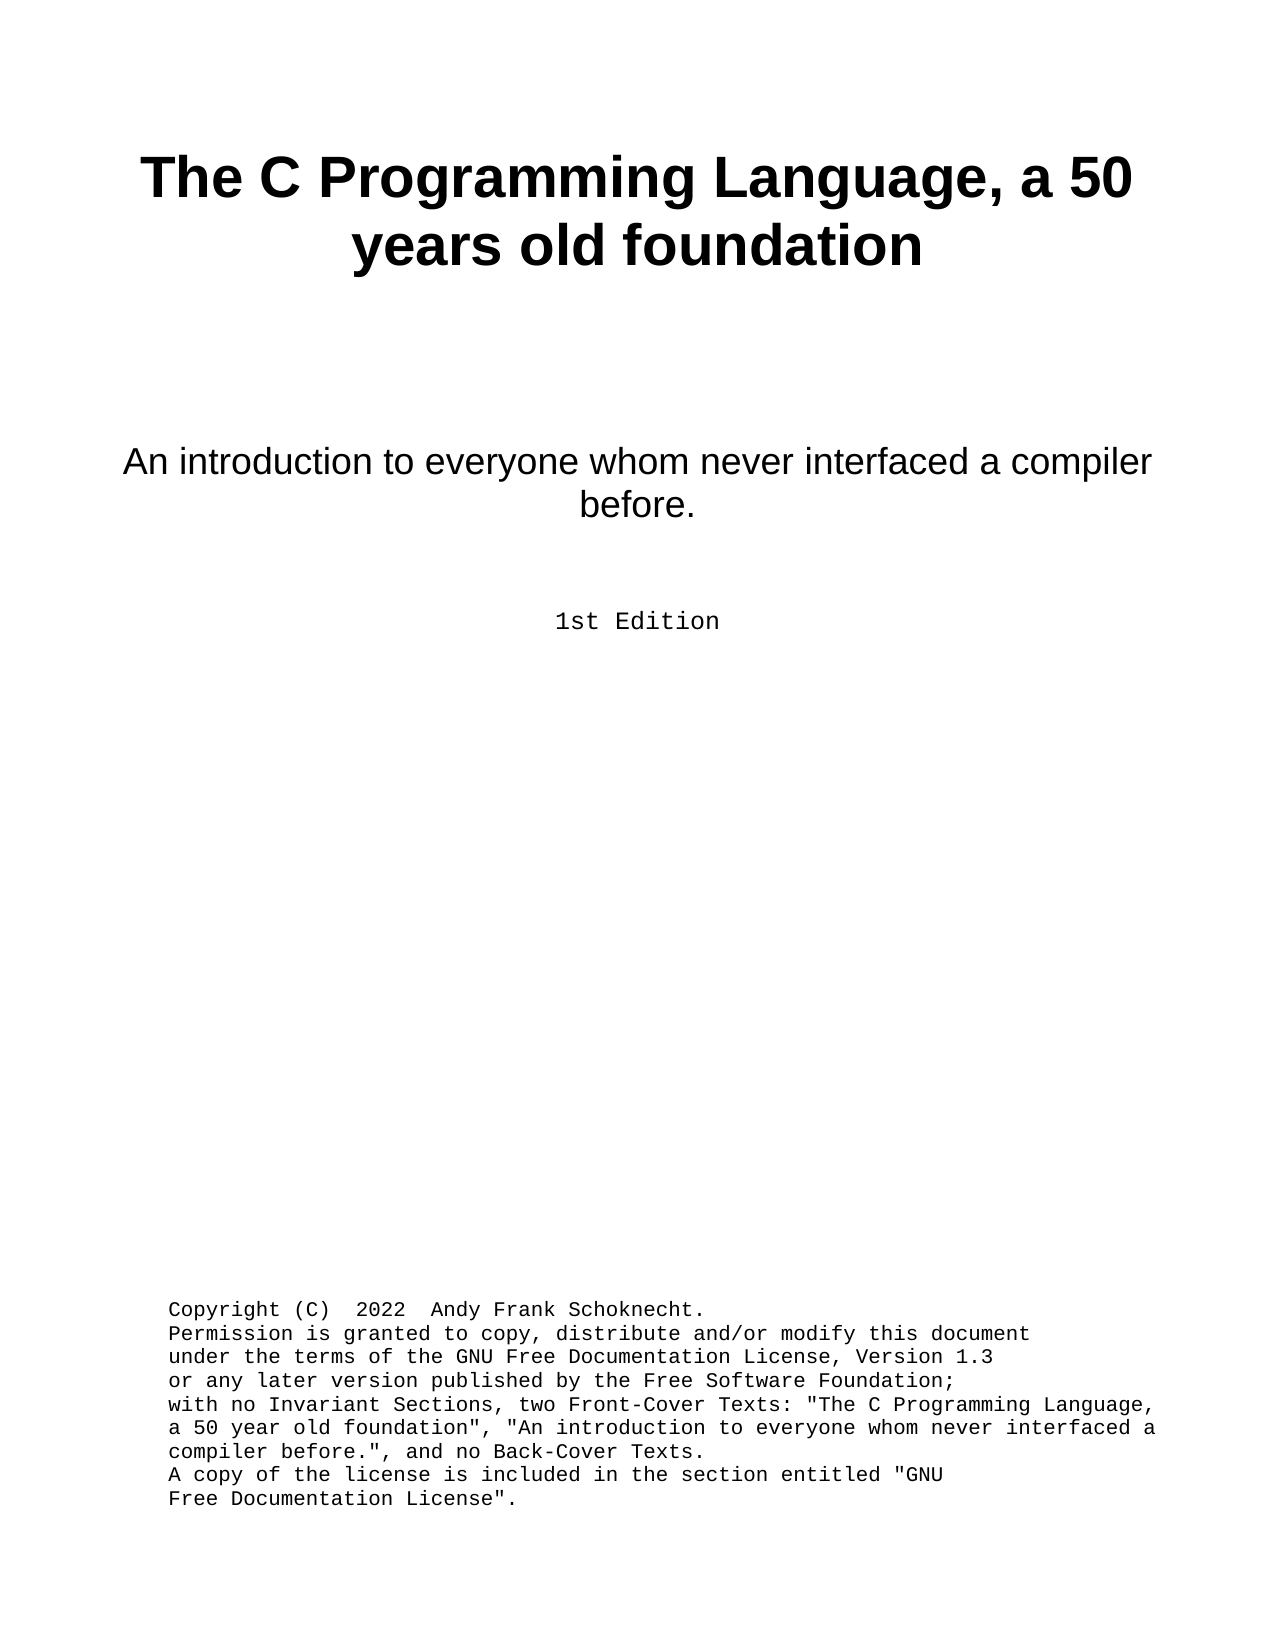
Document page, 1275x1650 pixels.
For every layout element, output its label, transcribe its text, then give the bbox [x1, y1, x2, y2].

text a 50 year old foundation", "An introduction to everyone whom never interfaced a [118, 1417, 1157, 1441]
text Permission is granted to copy, distribute and/or modify this document [118, 1323, 1157, 1346]
text A copy of the license is included in the section entitled "GNU [118, 1464, 1157, 1488]
text with no Invariant Sections, two Front-Cover Texts: "The C Programming Language, [118, 1393, 1157, 1417]
text Free Documentation License". [118, 1488, 1157, 1512]
title The C Programming Language, a 50 years old foundation [118, 143, 1157, 277]
subtitle An introduction to everyone whom never interfaced a compiler before. [118, 439, 1157, 525]
text or any later version published by the Free Software Foundation; [118, 1370, 1157, 1393]
text 1st Edition [118, 608, 1157, 637]
text compiler before.", and no Back-Cover Texts. [118, 1441, 1157, 1464]
text under the terms of the GNU Free Documentation License, Version 1.3 [118, 1346, 1157, 1370]
text Copyright (C) 2022 Andy Frank Schoknecht. [118, 1299, 1157, 1323]
